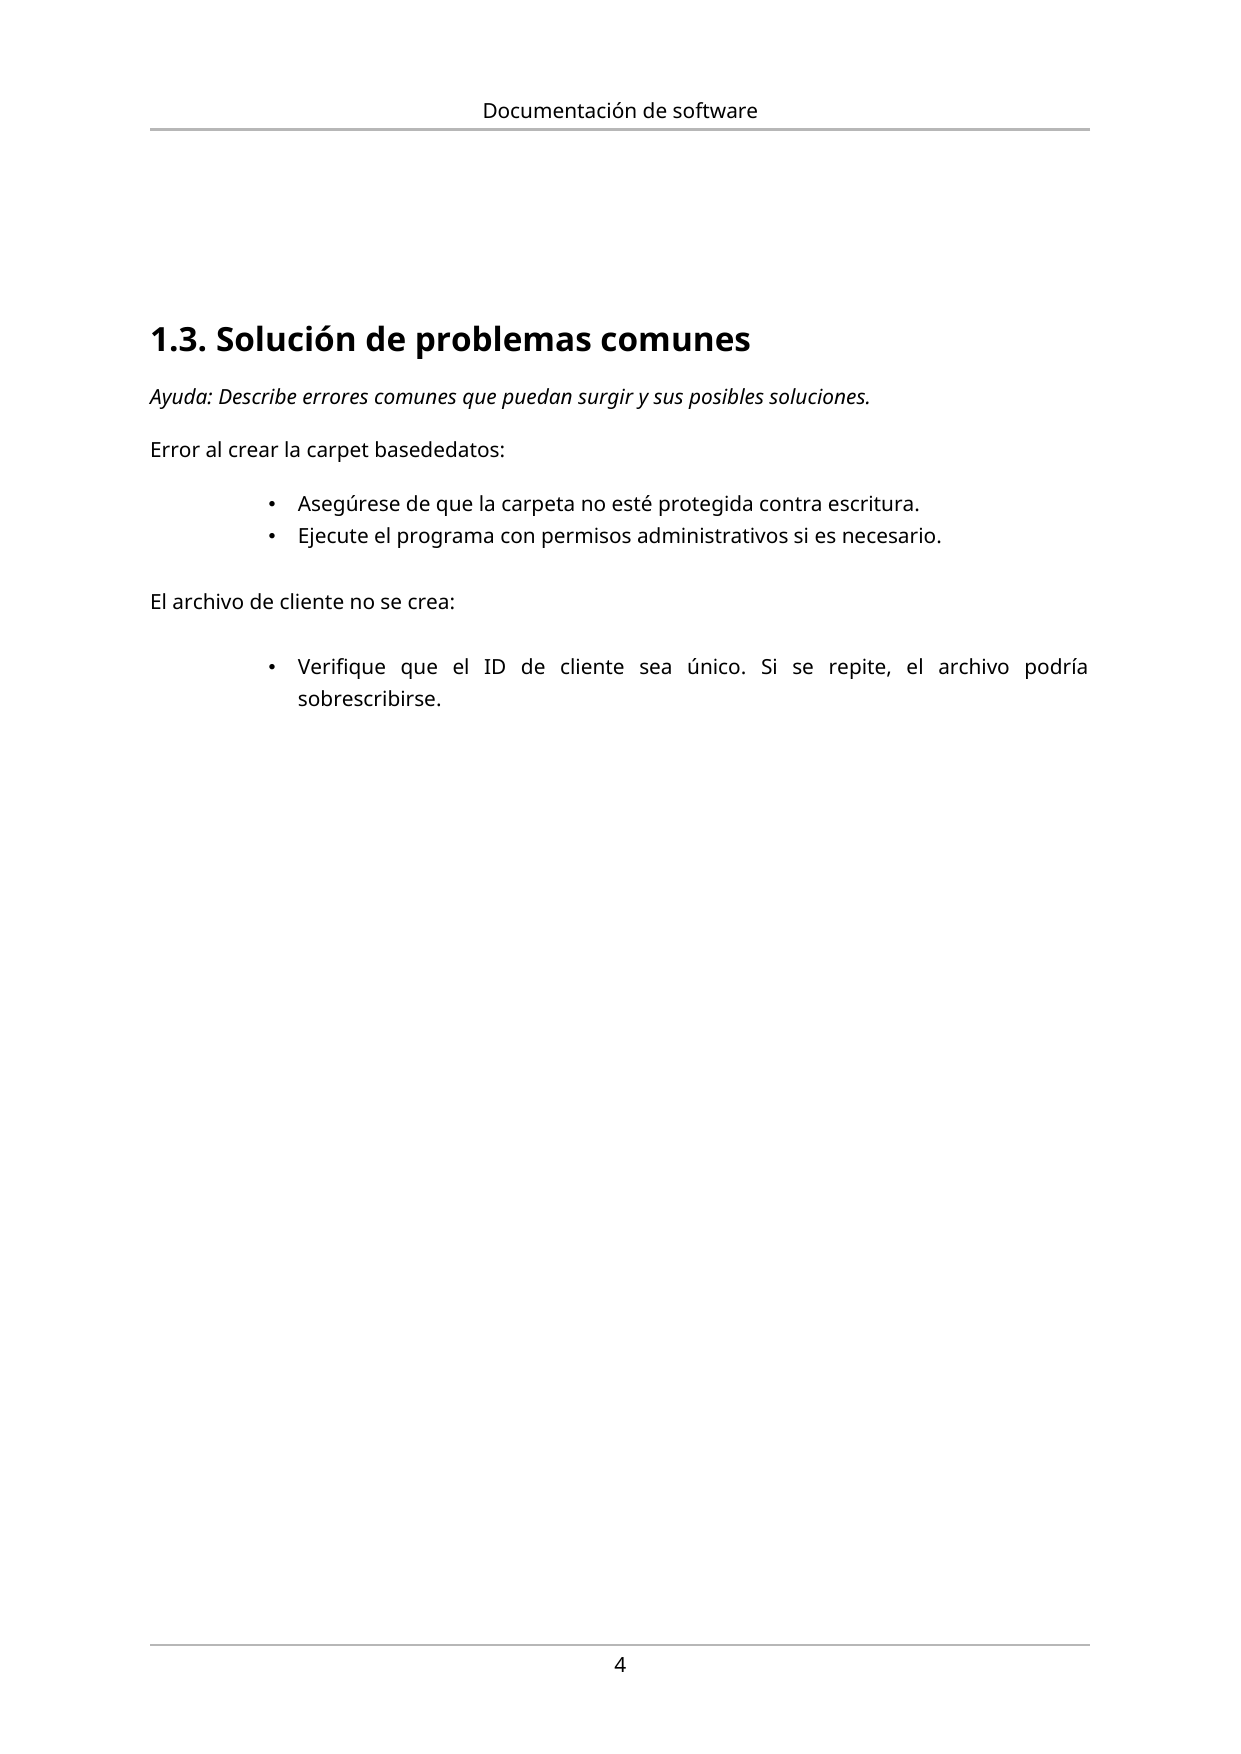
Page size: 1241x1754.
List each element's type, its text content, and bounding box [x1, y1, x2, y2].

list Asegúrese de que la carpeta no esté protegida contra escritura. [268, 489, 1090, 517]
text El archivo de cliente no se crea: [150, 587, 1090, 615]
list Verifique que el ID de cliente sea único. Si se repite, el archivo podría sobrescribirse. [268, 652, 1090, 713]
text Error al crear la carpet basededatos: [150, 436, 1090, 464]
subtitle 1.3. Solución de problemas comunes [150, 316, 1090, 361]
list Ejecute el programa con permisos administrativos si es necesario. [268, 522, 1090, 550]
text Ayuda: Describe errores comunes que puedan surgir y sus posibles soluciones. [150, 382, 1090, 411]
